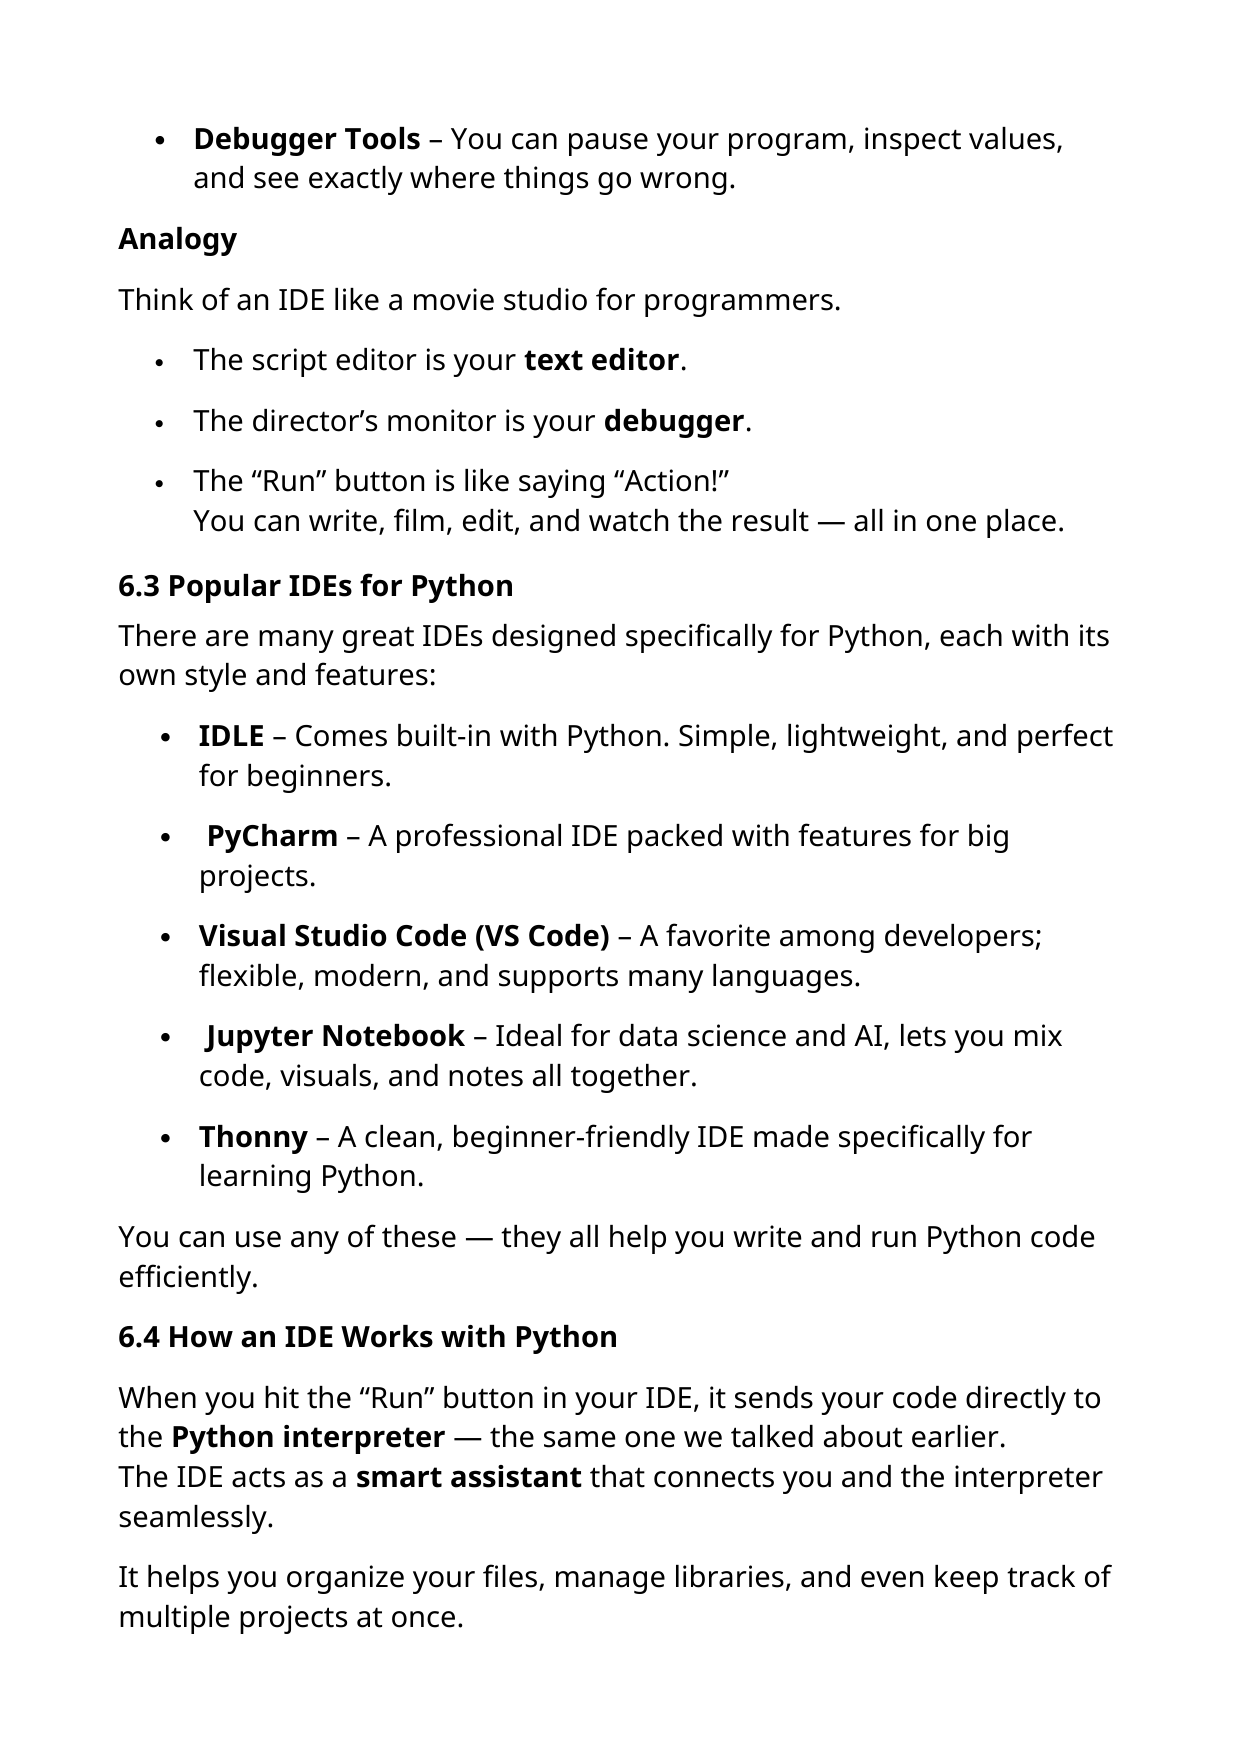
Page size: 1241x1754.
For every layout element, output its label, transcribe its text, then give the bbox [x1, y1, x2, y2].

text Think of an IDE like a movie studio for programmers. [118, 279, 1122, 318]
text There are many great IDEs designed specifically for Python, each with its own style and features: [118, 615, 1122, 694]
text 6.4 How an IDE Works with Python [118, 1316, 1122, 1356]
list IDLE – Comes built-in with Python. Simple, lightweight, and perfect for beginners. [161, 715, 1122, 794]
text You can use any of these — they all help you write and run Python code efficiently. [118, 1216, 1122, 1296]
list Visual Studio Code (VS Code) – A favorite among developers; flexible, modern, and supports many languages. [161, 916, 1122, 995]
list Thonny – A clean, beginner-friendly IDE made specifically for learning Python. [161, 1116, 1122, 1195]
list Debugger Tools – You can pause your program, inspect values, and see exactly where things go wrong. [156, 118, 1122, 197]
list The script editor is your text editor. [156, 339, 1122, 379]
list PyCharm – A professional IDE packed with features for big projects. [161, 815, 1122, 895]
text Analogy [118, 218, 1122, 258]
subtitle 6.3 Popular IDEs for Python [118, 565, 1122, 604]
list The director’s monitor is your debugger. [156, 400, 1122, 439]
text When you hit the “Run” button in your IDE, it sends your code directly to the Python interpreter — the same one we talked about earlier. The IDE acts as a smart assistant that connects you and the interpreter seamlessly. [118, 1377, 1122, 1536]
list Jupyter Notebook – Ideal for data science and AI, lets you mix code, visuals, and notes all together. [161, 1016, 1122, 1095]
text It helps you organize your files, manage libraries, and even keep track of multiple projects at once. [118, 1556, 1122, 1636]
list The “Run” button is like saying “Action!” You can write, film, edit, and watch the result — all in one place. [156, 460, 1122, 540]
